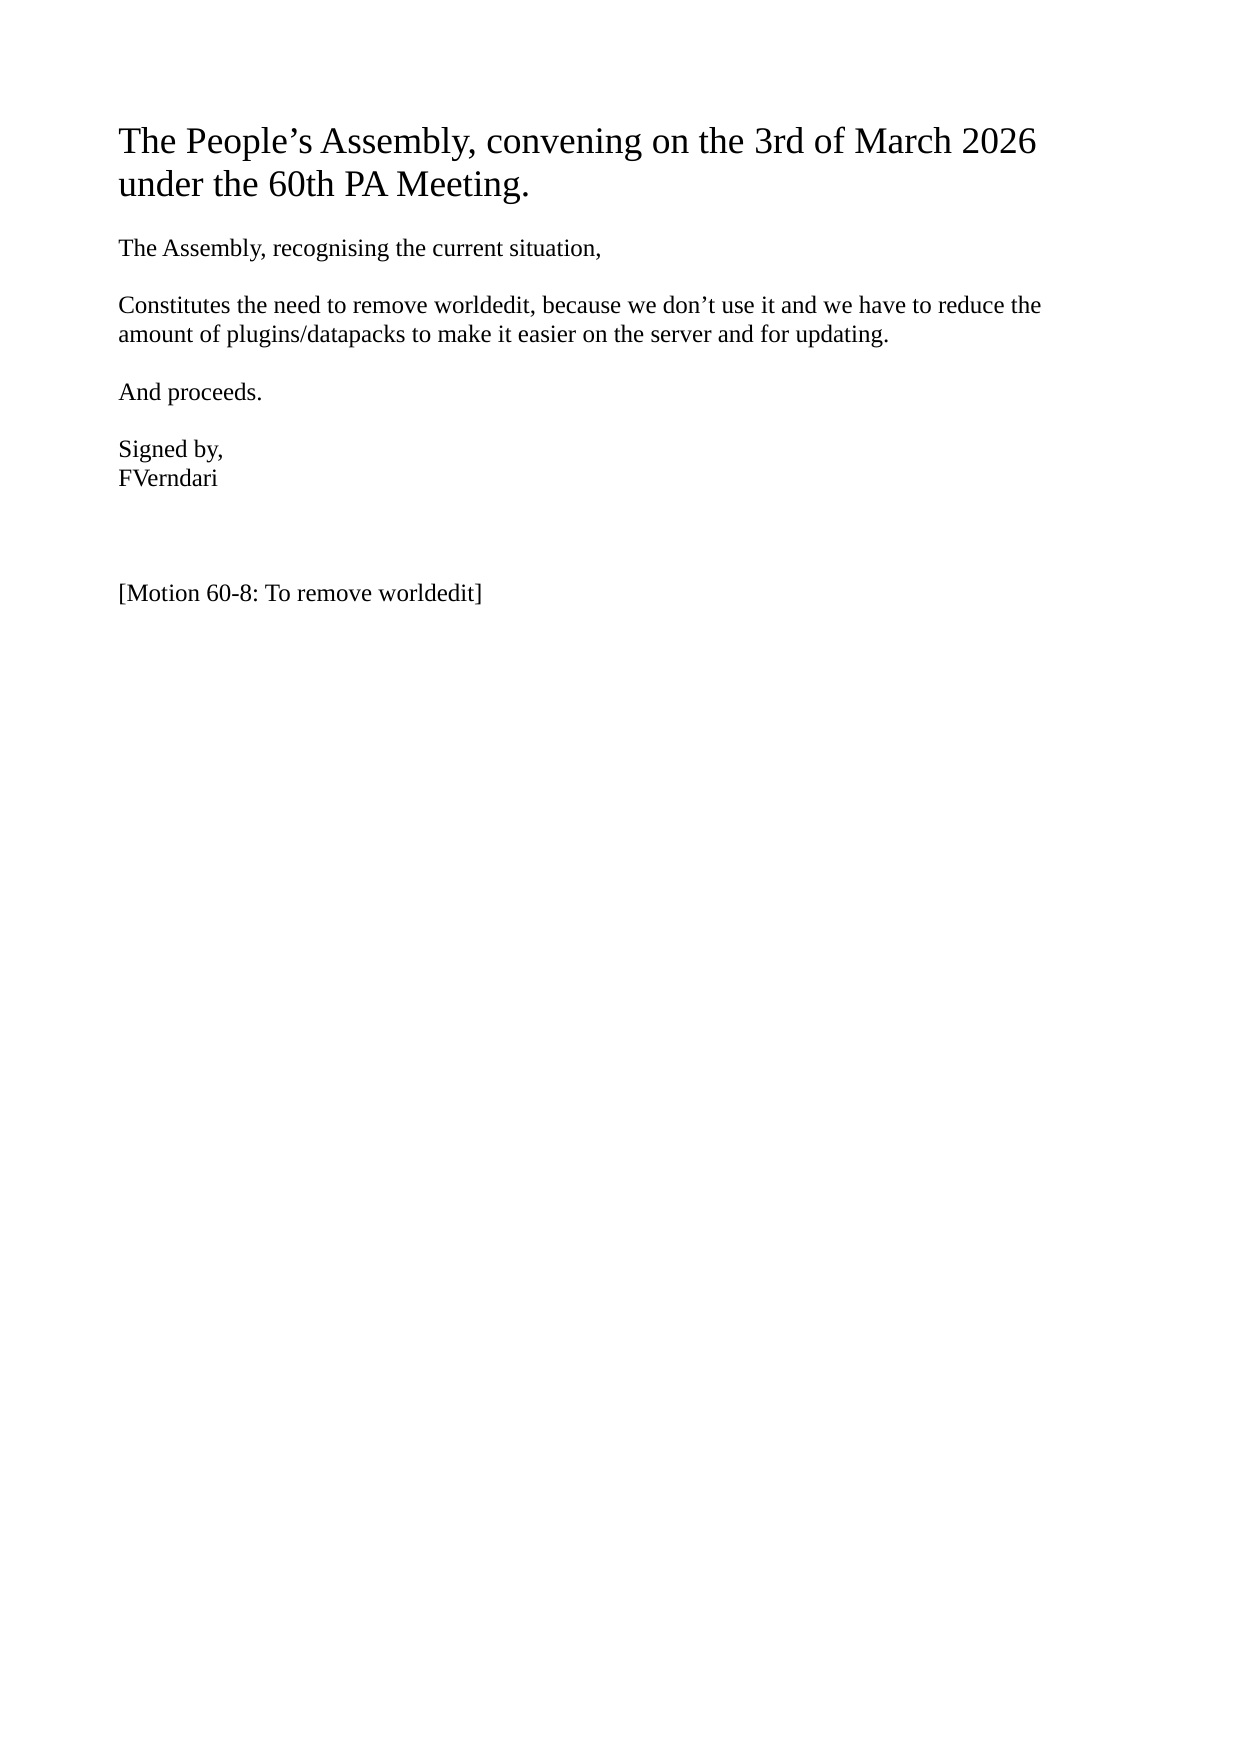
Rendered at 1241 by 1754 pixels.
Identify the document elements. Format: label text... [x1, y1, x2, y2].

text [Motion 60-8: To remove worldedit] [118, 578, 1122, 607]
text And proceeds. [118, 377, 1122, 406]
text Signed by, [118, 434, 1122, 463]
text FVerndari [118, 463, 1122, 492]
text The People’s Assembly, convening on the 3rd of March 2026 under the 60th PA Meeting. [118, 118, 1122, 204]
text The Assembly, recognising the current situation, [118, 233, 1122, 262]
text Constitutes the need to remove worldedit, because we don’t use it and we have to reduce the amount of plugins/datapacks to make it easier on the server and for updating. [118, 291, 1122, 348]
